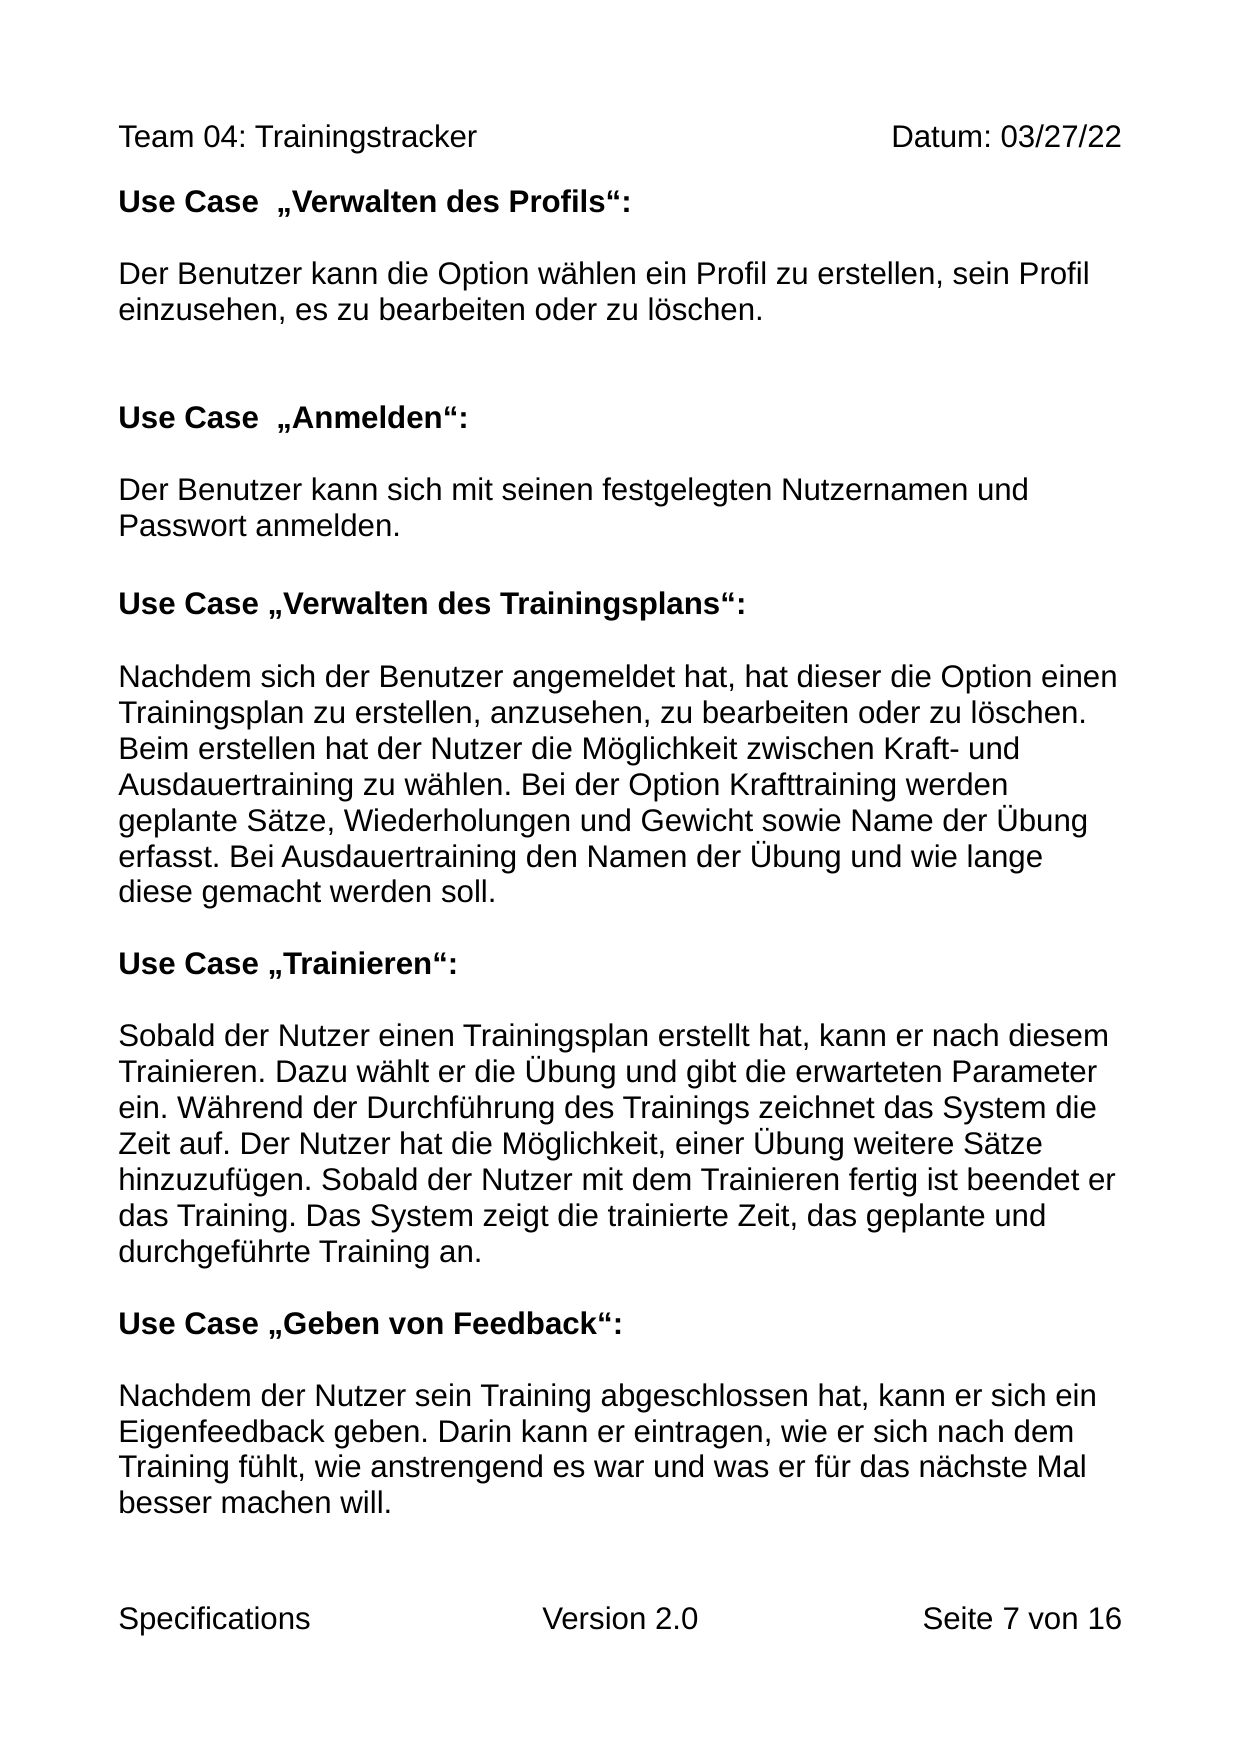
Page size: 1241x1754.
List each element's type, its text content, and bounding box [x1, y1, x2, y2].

text Use Case „Anmelden“: [118, 399, 1122, 435]
text Use Case „Trainieren“: [118, 945, 1122, 981]
text Nachdem der Nutzer sein Training abgeschlossen hat, kann er sich ein Eigenfeedback geben. Darin kann er eintragen, wie er sich nach dem Training fühlt, wie anstrengend es war und was er für das nächste Mal besser machen will. [118, 1377, 1122, 1520]
text Use Case „Verwalten des Trainingsplans“: [118, 579, 1122, 622]
text Der Benutzer kann die Option wählen ein Profil zu erstellen, sein Profil einzusehen, es zu bearbeiten oder zu löschen. [118, 255, 1122, 327]
text Der Benutzer kann sich mit seinen festgelegten Nutzernamen und Passwort anmelden. [118, 471, 1122, 543]
text Use Case „Geben von Feedback“: [118, 1305, 1122, 1341]
text Nachdem sich der Benutzer angemeldet hat, hat dieser die Option einen Trainingsplan zu erstellen, anzusehen, zu bearbeiten oder zu löschen. Beim erstellen hat der Nutzer die Möglichkeit zwischen Kraft- und Ausdauertraining zu wählen. Bei der Option Krafttraining werden geplante Sätze, Wiederholungen und Gewicht sowie Name der Übung erfasst. Bei Ausdauertraining den Namen der Übung und wie lange diese gemacht werden soll. [118, 658, 1122, 909]
text Sobald der Nutzer einen Trainingsplan erstellt hat, kann er nach diesem Trainieren. Dazu wählt er die Übung und gibt die erwarteten Parameter ein. Während der Durchführung des Trainings zeichnet das System die Zeit auf. Der Nutzer hat die Möglichkeit, einer Übung weitere Sätze hinzuzufügen. Sobald der Nutzer mit dem Trainieren fertig ist beendet er das Training. Das System zeigt die trainierte Zeit, das geplante und durchgeführte Training an. [118, 1017, 1122, 1269]
text Use Case „Verwalten des Profils“: [118, 183, 1122, 219]
